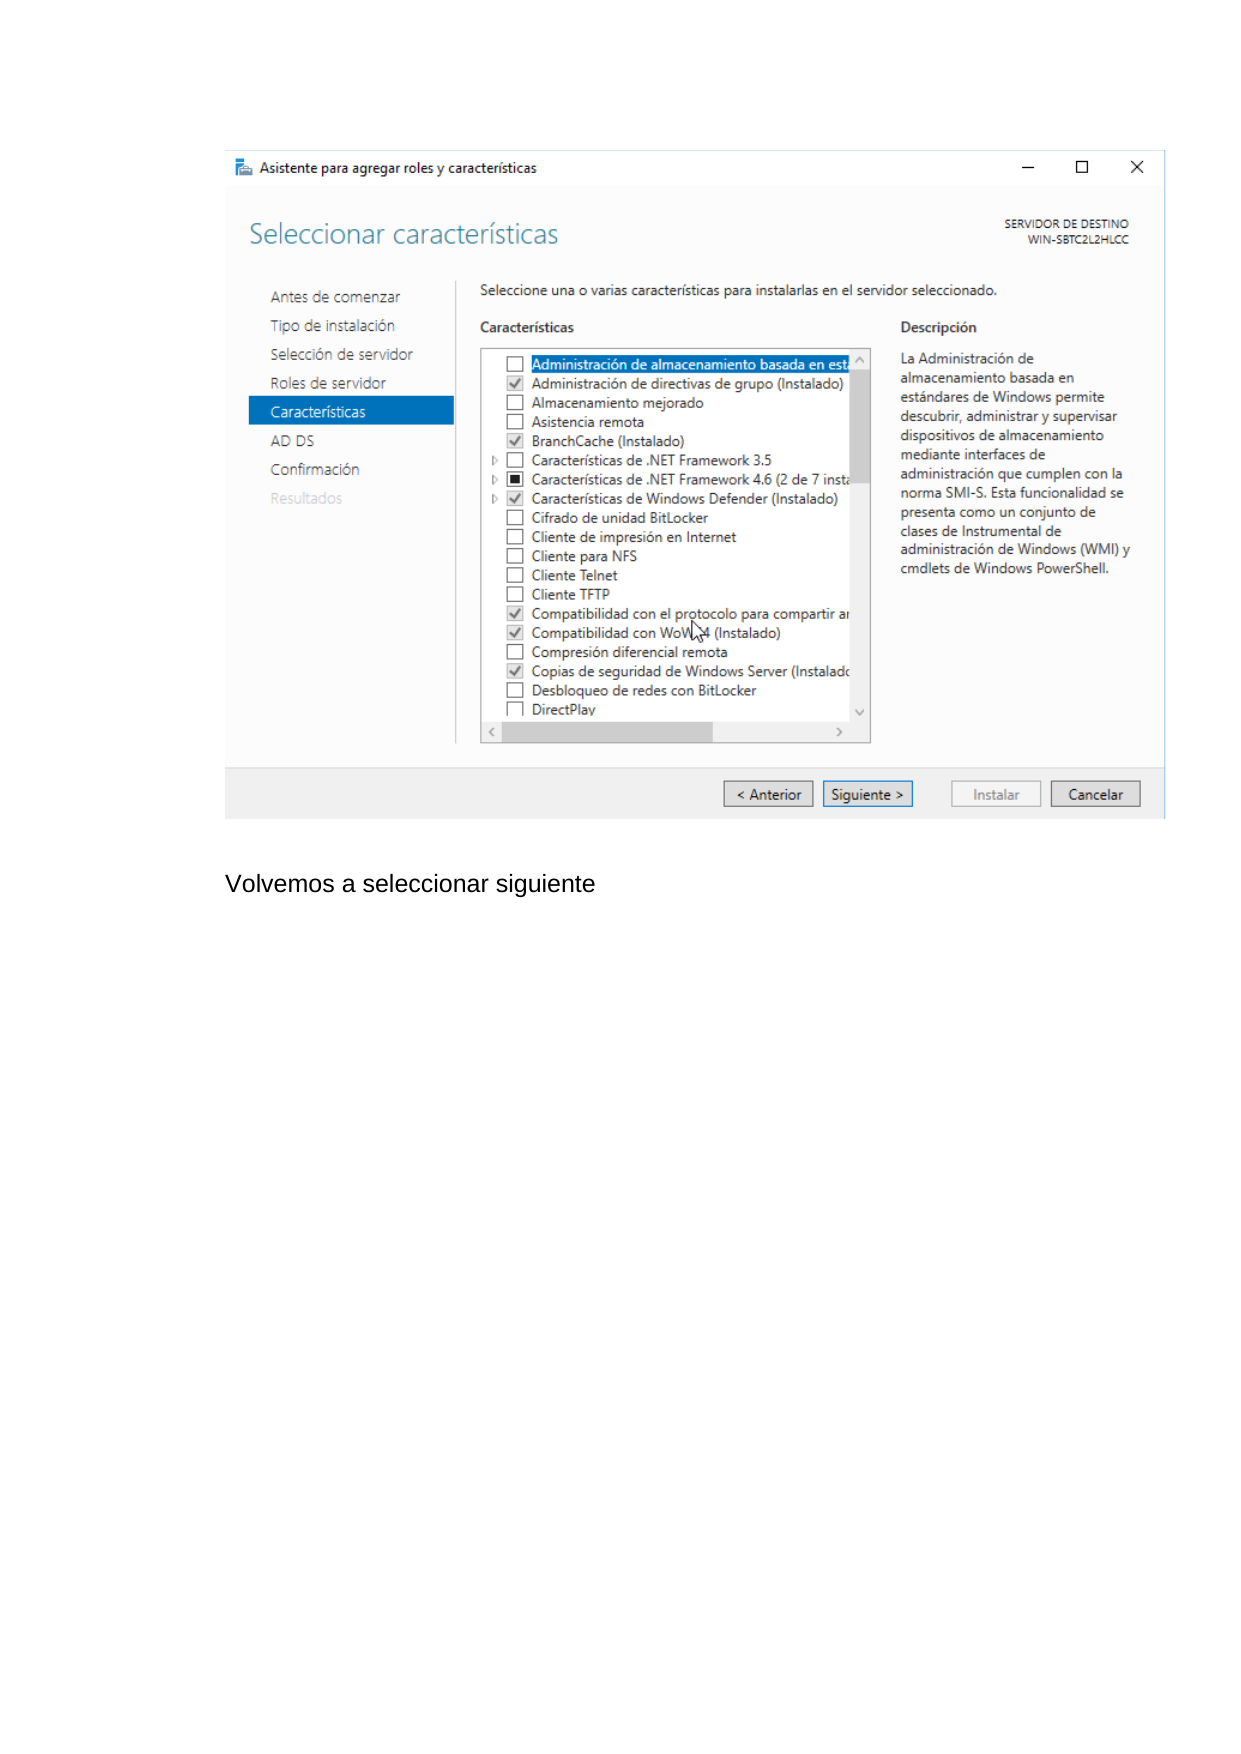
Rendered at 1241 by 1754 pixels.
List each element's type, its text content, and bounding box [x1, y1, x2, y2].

text Volvemos a seleccionar siguiente [225, 869, 1090, 897]
